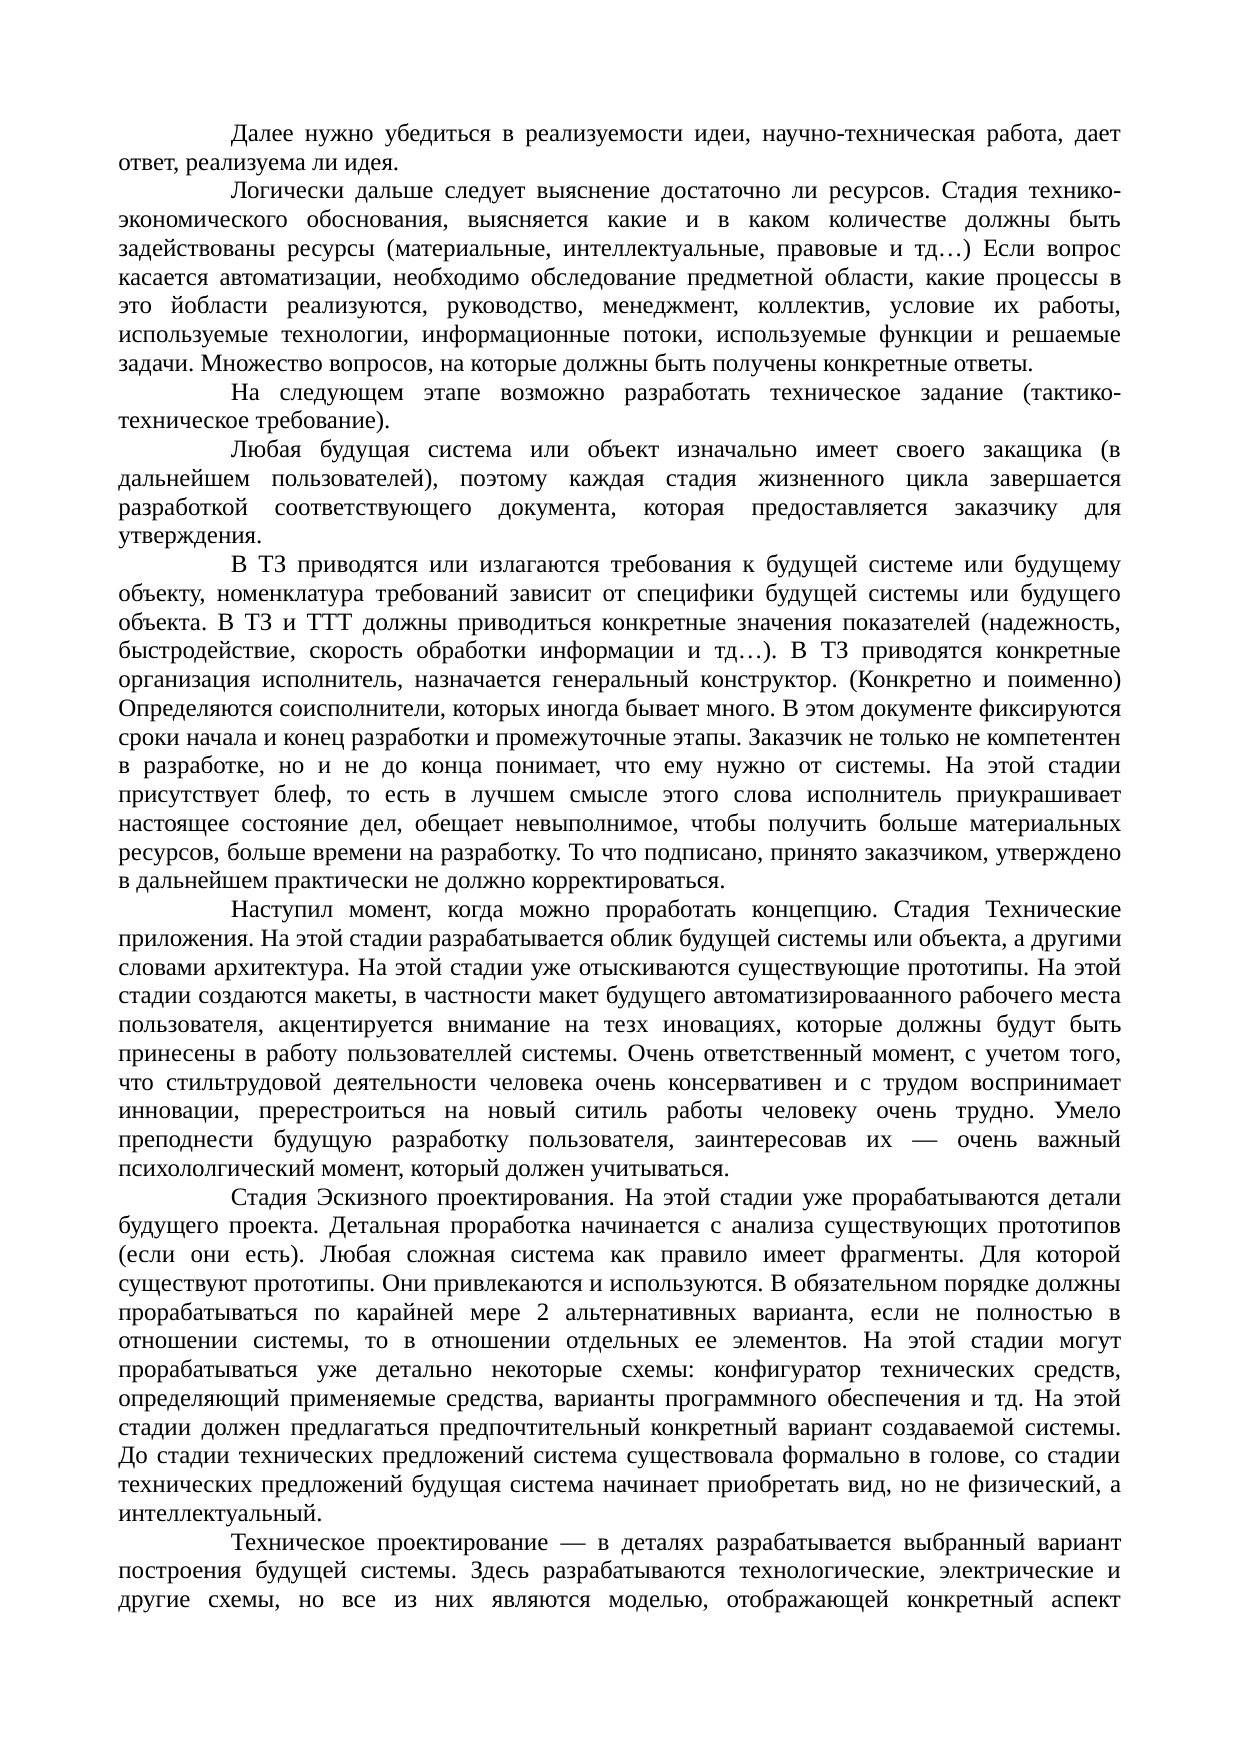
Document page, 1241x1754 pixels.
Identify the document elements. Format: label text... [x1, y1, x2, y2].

text Наступил момент, когда можно проработать концепцию. Стадия Технические приложения. На этой стадии разрабатывается облик будущей системы или объекта, а другими словами архитектура. На этой стадии уже отыскиваются существующие прототипы. На этой стадии создаются макеты, в частности макет будущего автоматизироваанного рабочего места пользователя, акцентируется внимание на тезх иновациях, которые должны будут быть принесены в работу пользователлей системы. Очень ответственный момент, с учетом того, что стильтрудовой деятельности человека очень консервативен и с трудом воспринимает инновации, пререстроиться на новый ситиль работы человеку очень трудно. Умело преподнести будущую разработку пользователя, заинтересовав их — очень важный психололгический момент, который должен учитываться. [118, 894, 1122, 1182]
text Далее нужно убедиться в реализуемости идеи, научно-техническая работа, дает ответ, реализуема ли идея. [118, 118, 1122, 176]
text Логически дальше следует выяснение достаточно ли ресурсов. Стадия технико-экономического обоснования, выясняется какие и в каком количестве должны быть задействованы ресурсы (материальные, интеллектуальные, правовые и тд…) Если вопрос касается автоматизации, необходимо обследование предметной области, какие процессы в это йобласти реализуются, руководство, менеджмент, коллектив, условие их работы, используемые технологии, информационные потоки, используемые функции и решаемые задачи. Множество вопросов, на которые должны быть получены конкретные ответы. [118, 176, 1122, 377]
text Техническое проектирование — в деталях разрабатывается выбранный вариант построения будущей системы. Здесь разрабатываются технологические, электрические и другие схемы, но все из них являются моделью, отображающей конкретный аспект [118, 1527, 1122, 1613]
text В ТЗ приводятся или излагаются требования к будущей системе или будущему объекту, номенклатура требований зависит от специфики будущей системы или будущего объекта. В ТЗ и ТТТ должны приводиться конкретные значения показателей (надежность, быстродействие, скорость обработки информации и тд…). В ТЗ приводятся конкретные организация исполнитель, назначается генеральный конструктор. (Конкретно и поименно) Определяются соисполнители, которых иногда бывает много. В этом документе фиксируются сроки начала и конец разработки и промежуточные этапы. Заказчик не только не компетентен в разработке, но и не до конца понимает, что ему нужно от системы. На этой стадии присутствует блеф, то есть в лучшем смысле этого слова исполнитель приукрашивает настоящее состояние дел, обещает невыполнимое, чтобы получить больше материальных ресурсов, больше времени на разработку. То что подписано, принято заказчиком, утверждено в дальнейшем практически не должно корректироваться. [118, 549, 1122, 894]
text На следующем этапе возможно разработать техническое задание (тактико-техническое требование). [118, 377, 1122, 434]
text Стадия Эскизного проектирования. На этой стадии уже прорабатываются детали будущего проекта. Детальная проработка начинается с анализа существующих прототипов (если они есть). Любая сложная система как правило имеет фрагменты. Для которой существуют прототипы. Они привлекаются и используются. В обязательном порядке должны прорабатываться по карайней мере 2 альтернативных варианта, если не полностью в отношении системы, то в отношении отдельных ее элементов. На этой стадии могут прорабатываться уже детально некоторые схемы: конфигуратор технических средств, определяющий применяемые средства, варианты программного обеспечения и тд. На этой стадии должен предлагаться предпочтительный конкретный вариант создаваемой системы. До стадии технических предложений система существовала формально в голове, со стадии технических предложений будущая система начинает приобретать вид, но не физический, а интеллектуальный. [118, 1182, 1122, 1527]
text Любая будущая система или объект изначально имеет своего закащика (в дальнейшем пользователей), поэтому каждая стадия жизненного цикла завершается разработкой соответствующего документа, которая предоставляется заказчику для утверждения. [118, 434, 1122, 549]
